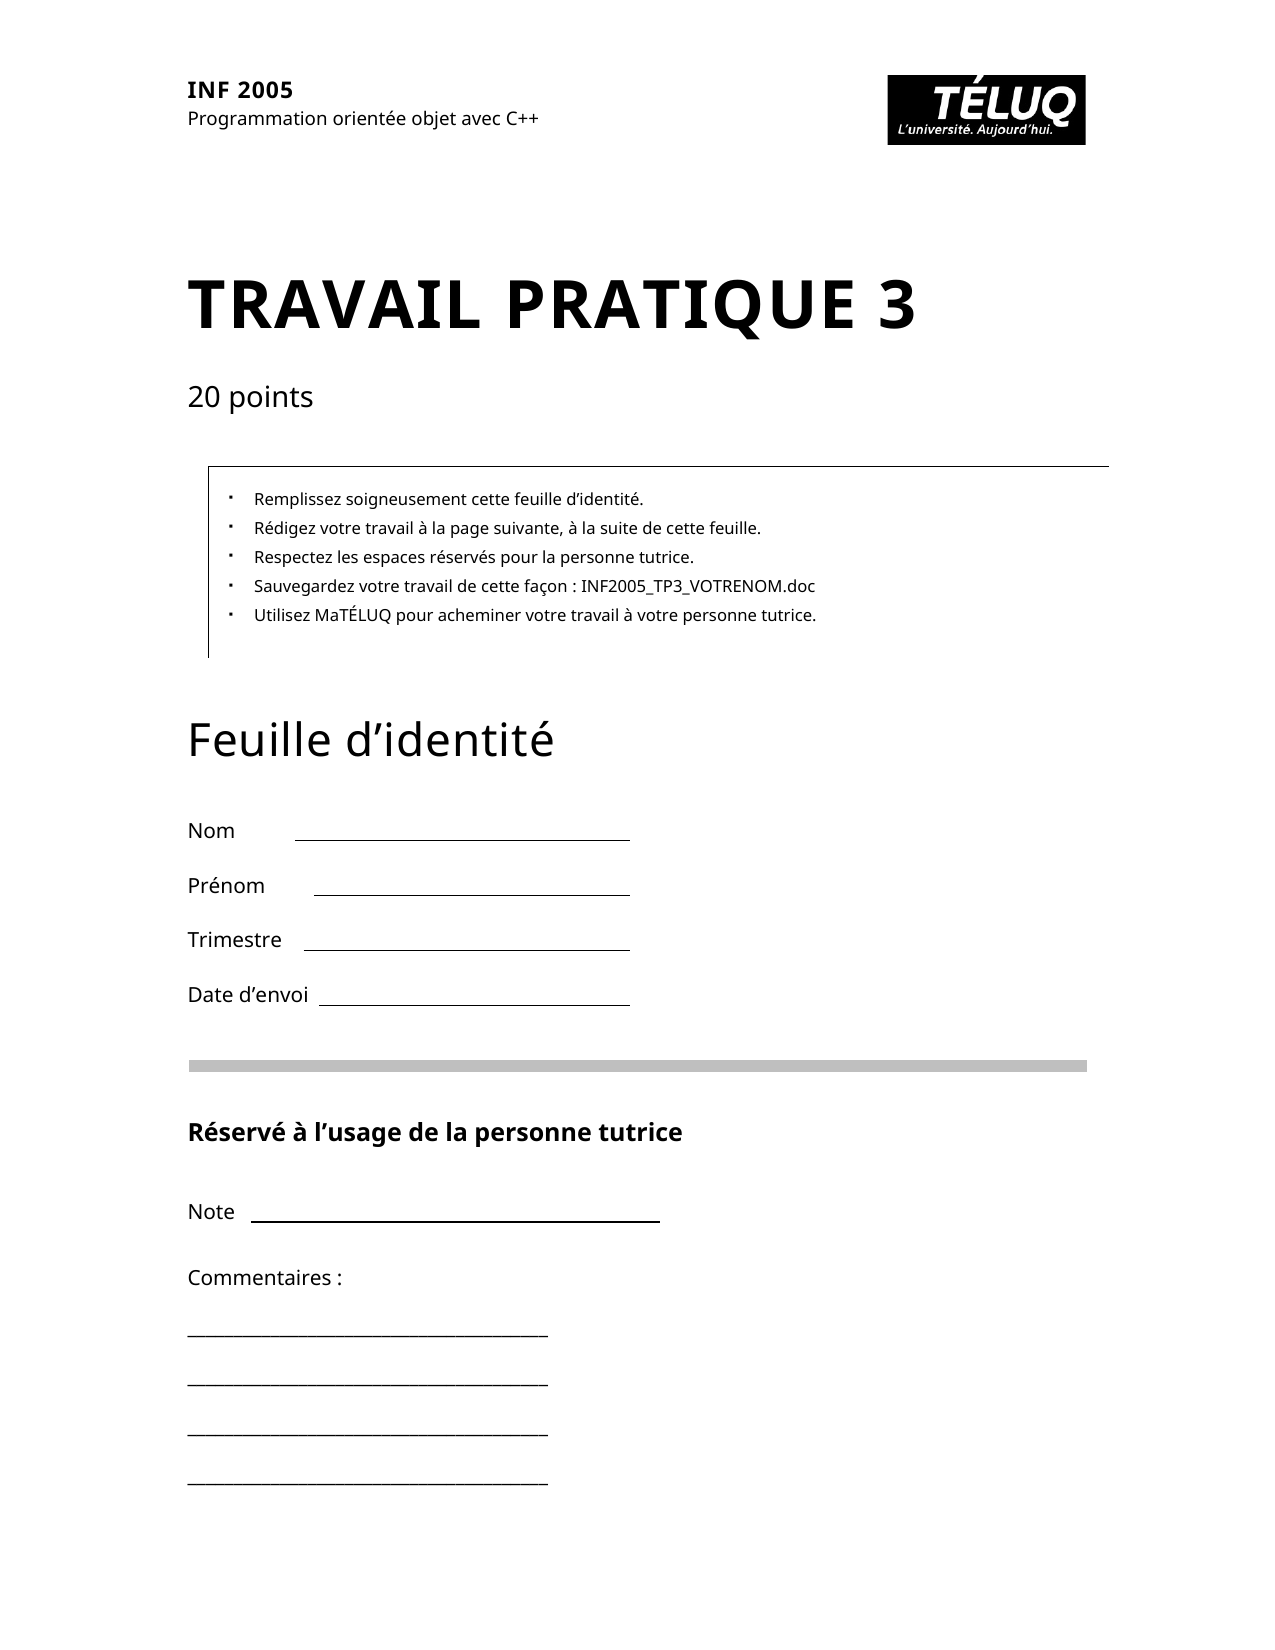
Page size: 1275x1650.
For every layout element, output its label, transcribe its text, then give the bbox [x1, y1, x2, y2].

text Nom [187, 816, 1088, 844]
text Note [187, 1197, 1088, 1226]
text Trimestre [187, 926, 1088, 954]
text INF 2005 [187, 74, 1088, 105]
text Travail Pratique 3 [187, 250, 1088, 355]
text Date d’envoi [187, 981, 1088, 1009]
text Commentaires : [187, 1263, 1088, 1291]
text _______________________________________ [187, 1460, 1088, 1488]
picture [887, 75, 1086, 145]
text Réservé à l’usage de la personne tutrice [187, 1114, 1088, 1149]
text _______________________________________ [187, 1312, 1088, 1341]
text Feuille d’identité [187, 708, 1088, 770]
table_header ■ Remplissez soigneusement cette feuille d’identité. ■ Rédigez votre travail à la page suivante, à la suite de cette feuille. ■ Respectez les espaces réservés pour la personne tutrice. ■ Sauvegardez votre travail de cette façon : INF2005_TP3_VOTRENOM.doc ■ Utilisez MaTÉLUQ pour acheminer votre travail à votre personne tutrice. [209, 467, 1109, 658]
text _______________________________________ [187, 1362, 1088, 1390]
text _______________________________________ [187, 1411, 1088, 1439]
text Prénom [187, 871, 1088, 899]
text 20 points [187, 376, 1088, 416]
text Programmation orientée objet avec C++ [187, 105, 887, 131]
